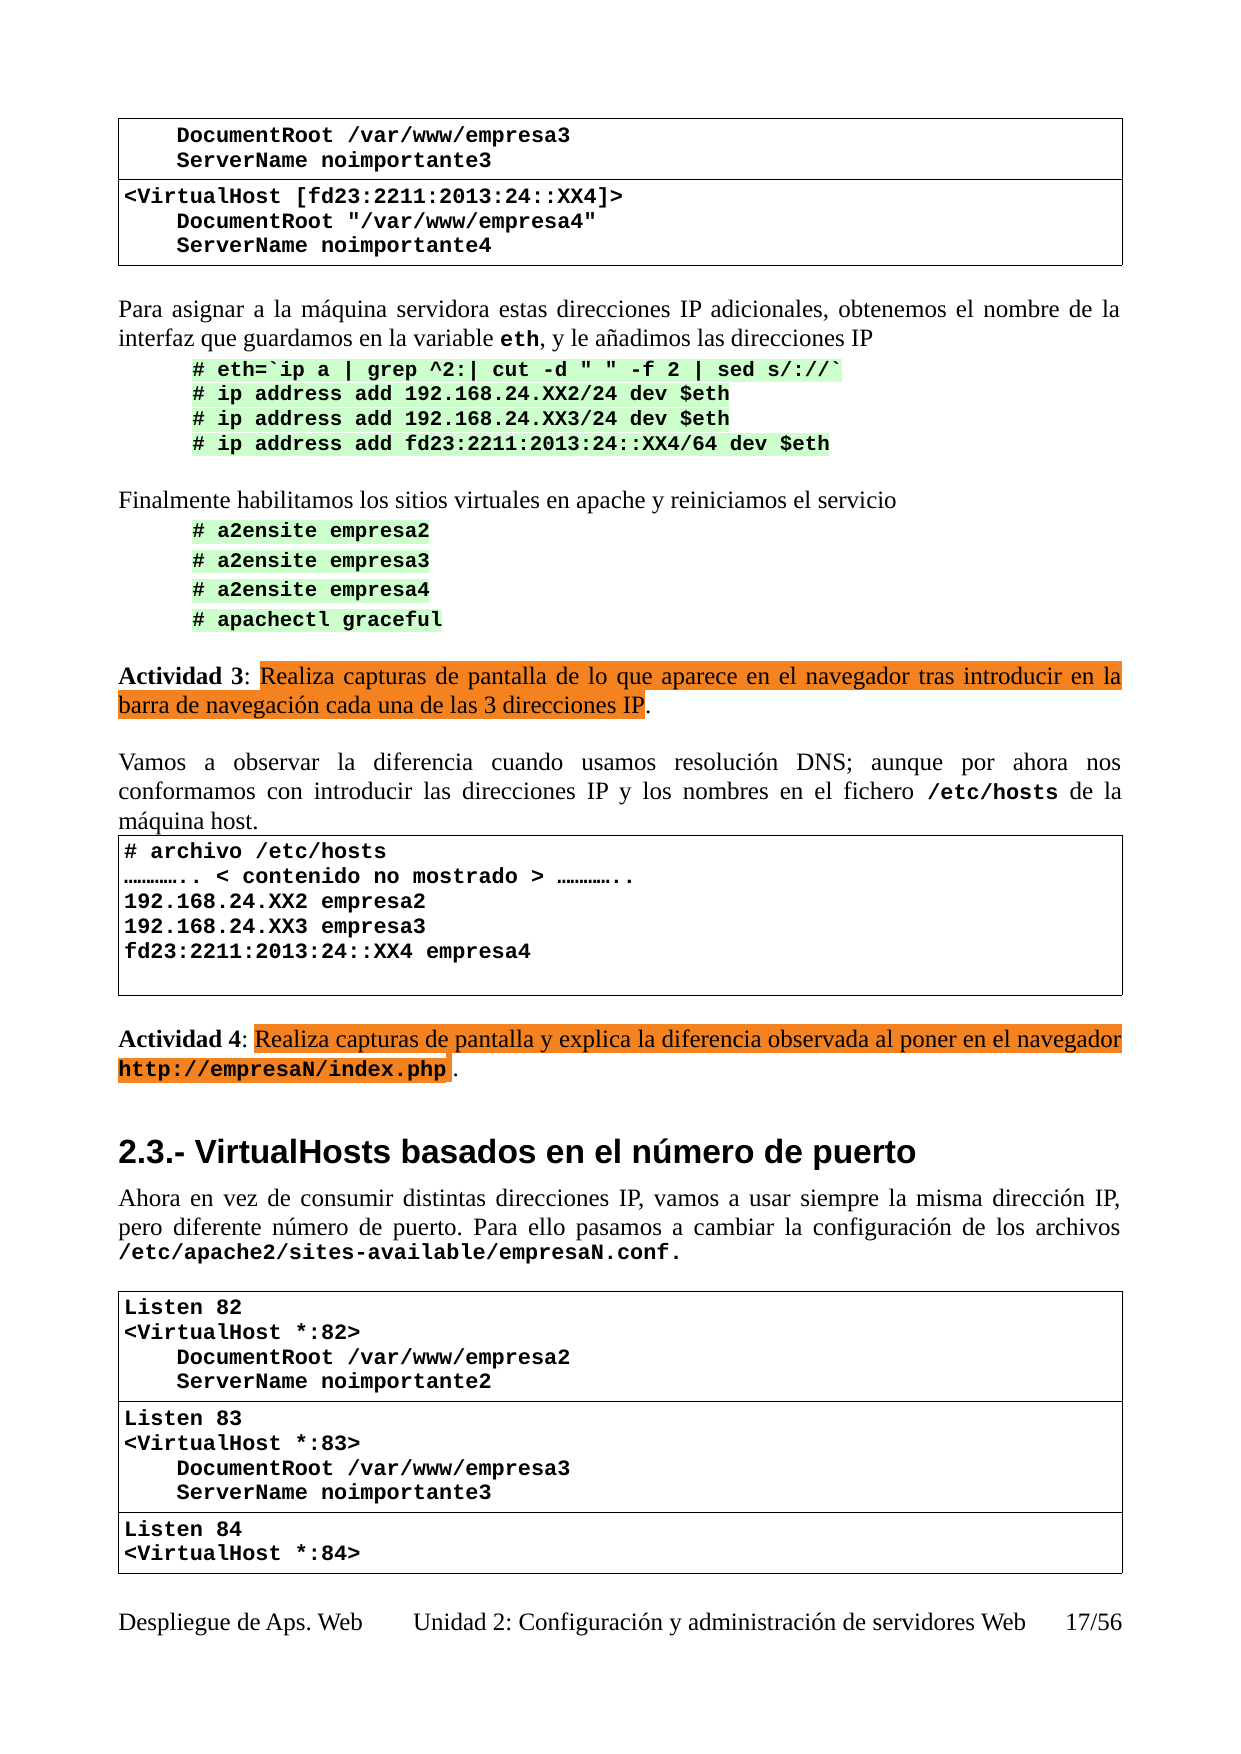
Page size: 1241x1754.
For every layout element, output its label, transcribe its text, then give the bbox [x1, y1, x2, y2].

text # ip address add fd23:2211:2013:24::XX4/64 dev $eth [118, 432, 1122, 457]
text Vamos a observar la diferencia cuando usamos resolución DNS; aunque por ahora nos conformamos con introducir las direcciones IP y los nombres en el fichero /etc/hosts de la máquina host. [118, 747, 1122, 835]
text # apachectl graceful [118, 603, 1122, 632]
text Para asignar a la máquina servidora estas direcciones IP adicionales, obtenemos el nombre de la interfaz que guardamos en la variable eth, y le añadimos las direcciones IP [118, 294, 1122, 353]
text Actividad 3: Realiza capturas de pantalla de lo que aparece en el navegador tras introducir en la barra de navegación cada una de las 3 direcciones IP. [118, 661, 1122, 719]
text Actividad 4: Realiza capturas de pantalla y explica la diferencia observada al poner en el navegador http://empresaN/index.php . [118, 1024, 1122, 1083]
table_cell DocumentRoot /var/www/empresa3 ServerName noimportante3 [119, 119, 1122, 179]
text # ip address add 192.168.24.XX3/24 dev $eth [118, 407, 1122, 432]
subtitle 2.3.- VirtualHosts basados en el número de puerto [118, 1132, 1122, 1171]
text # a2ensite empresa2 [118, 514, 1122, 544]
text # a2ensite empresa4 [118, 573, 1122, 603]
table_cell Listen 83 <VirtualHost *:83> DocumentRoot /var/www/empresa3 ServerName noimportante3 [119, 1402, 1122, 1512]
table_header Listen 82 <VirtualHost *:82> DocumentRoot /var/www/empresa2 ServerName noimportante2 [119, 1292, 1122, 1401]
table_cell <VirtualHost [fd23:2211:2013:24::XX4]> DocumentRoot "/var/www/empresa4" ServerName noimportante4 [119, 180, 1122, 265]
text Ahora en vez de consumir distintas direcciones IP, vamos a usar siempre la misma dirección IP, pero diferente número de puerto. Para ello pasamos a cambiar la configuración de los archivos /etc/apache2/sites-available/empresaN.conf. [118, 1183, 1122, 1266]
text # ip address add 192.168.24.XX2/24 dev $eth [118, 382, 1122, 407]
text # eth=`ip a | grep ^2:| cut -d " " -f 2 | sed s/://` [118, 353, 1122, 382]
table_cell Listen 84 <VirtualHost *:84> [119, 1513, 1122, 1573]
text Finalmente habilitamos los sitios virtuales en apache y reiniciamos el servicio [118, 485, 1122, 514]
text # a2ensite empresa3 [118, 544, 1122, 573]
table_header # archivo /etc/hosts ………….. < contenido no mostrado > ………….. 192.168.24.XX2 empresa2 192.168.24.XX3 empresa3 fd23:2211:2013:24::XX4 empresa4 [119, 836, 1122, 995]
